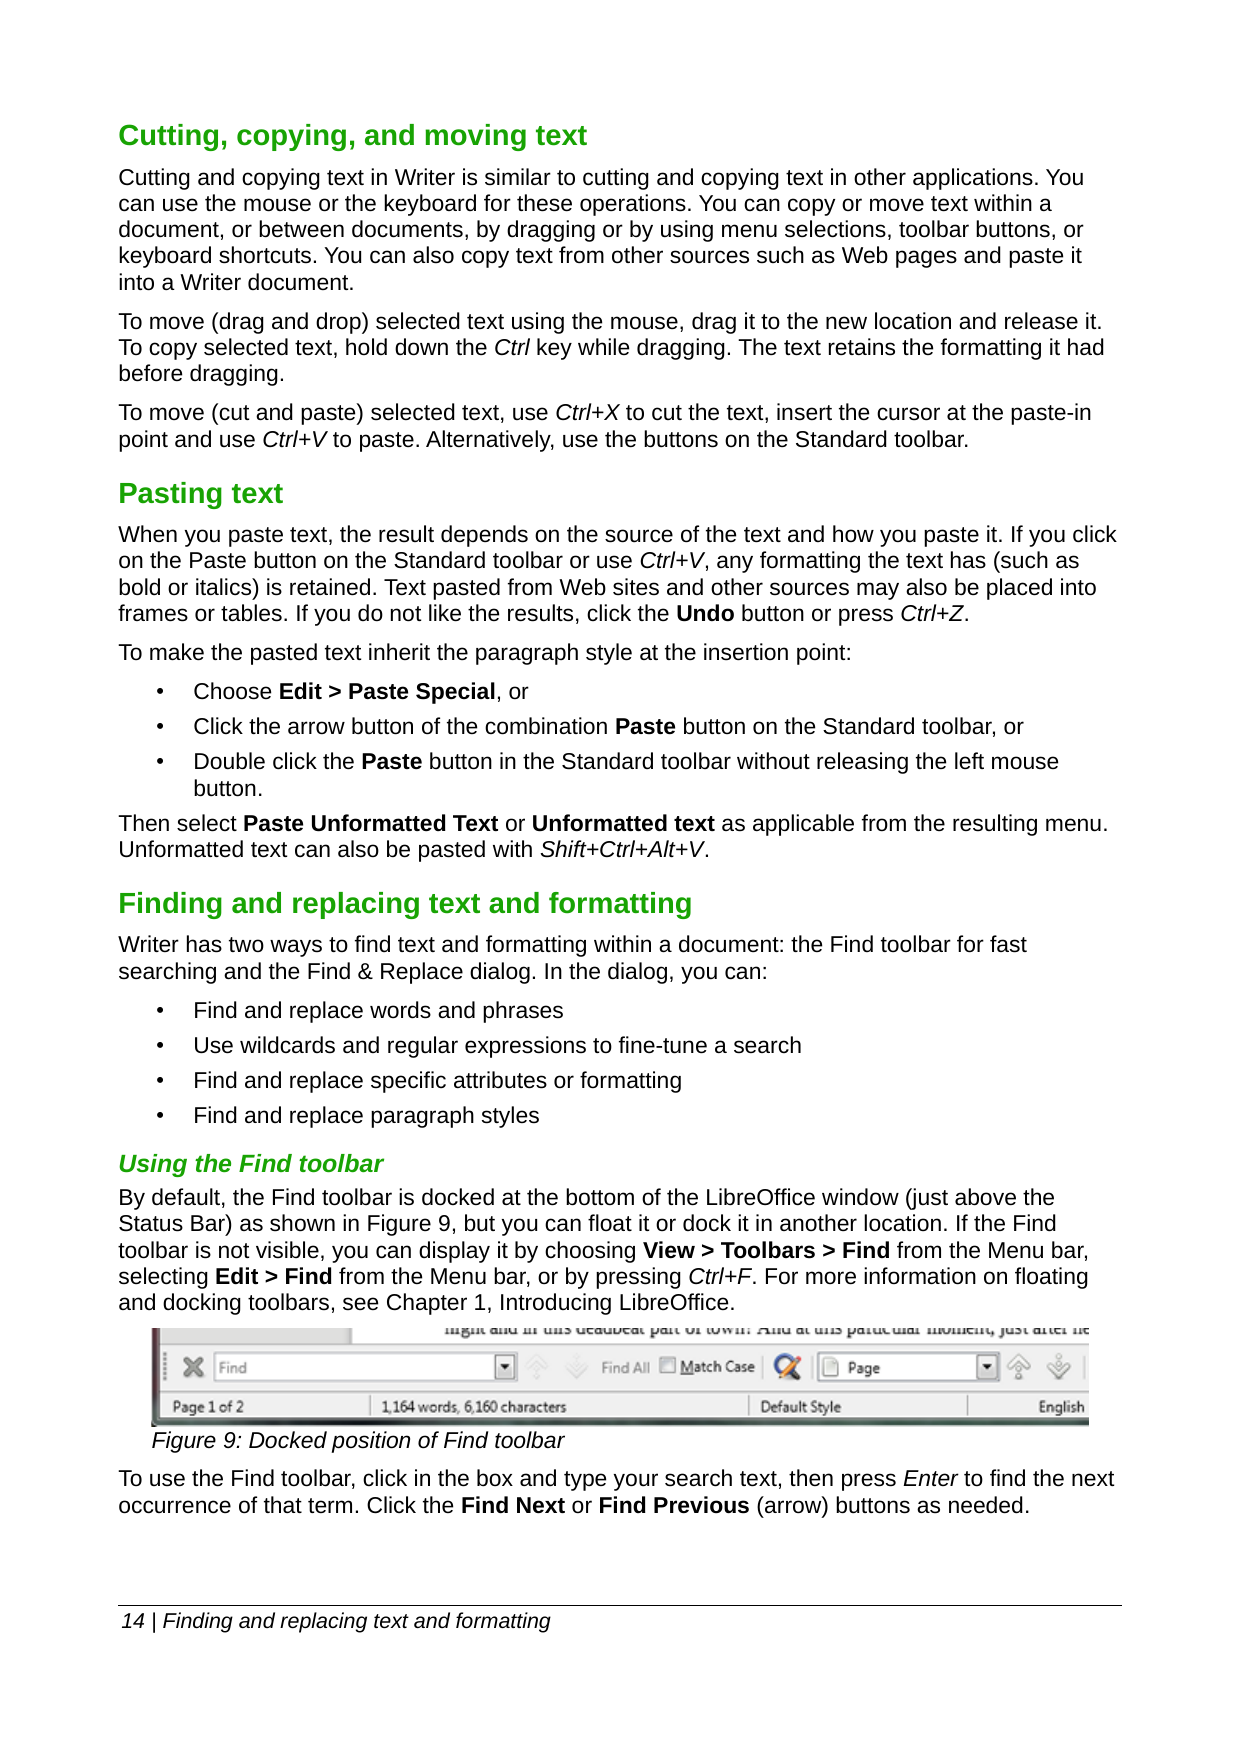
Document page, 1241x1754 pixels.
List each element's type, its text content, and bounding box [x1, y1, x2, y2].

list Choose Edit > Paste Special, or [156, 678, 1122, 704]
picture [151, 1328, 1089, 1427]
text Figure 9: Docked position of Find toolbar [151, 1427, 1089, 1453]
text Then select Paste Unformatted Text or Unformatted text as applicable from the resulting menu. Unformatted text can also be pasted with Shift+Ctrl+Alt+V. [118, 810, 1122, 862]
text Cutting and copying text in Writer is similar to cutting and copying text in other applications. You can use the mouse or the keyboard for these operations. You can copy or move text within a document, or between documents, by dragging or by using menu selections, toolbar buttons, or keyboard shortcuts. You can also copy text from other sources such as Web pages and paste it into a Writer document. [118, 163, 1122, 295]
list Find and replace specific attributes or formatting [156, 1067, 1122, 1093]
list Click the arrow button of the combination Paste button on the Standard toolbar, or [156, 713, 1122, 739]
subtitle Finding and replacing text and formatting [118, 886, 1122, 919]
text To move (drag and drop) selected text using the mouse, drag it to the new location and release it. To copy selected text, hold down the Ctrl key while dragging. The text retains the formatting it had before dragging. [118, 308, 1122, 387]
subtitle Cutting, copying, and moving text [118, 118, 1122, 152]
text By default, the Find toolbar is docked at the bottom of the LibreOffice window (just above the Status Bar) as shown in Figure 9, but you can float it or dock it in another location. If the Find toolbar is not visible, you can display it by choosing View > Toolbars > Find from the Menu bar, selecting Edit > Find from the Menu bar, or by pressing Ctrl+F. For more information on floating and docking toolbars, see Chapter 1, Introducing LibreOffice. [118, 1184, 1122, 1316]
text When you paste text, the result depends on the source of the text and how you paste it. If you click on the Paste button on the Standard toolbar or use Ctrl+V, any formatting the text has (such as bold or italics) is retained. Text pasted from Web sites and other sources may also be placed into frames or tables. If you do not like the results, click the Undo button or press Ctrl+Z. [118, 521, 1122, 626]
list Double click the Paste button in the Standard toolbar without releasing the left mouse button. [156, 748, 1122, 801]
subtitle Using the Find toolbar [118, 1149, 1122, 1178]
subtitle Pasting text [118, 476, 1122, 509]
text To use the Find toolbar, click in the box and type your search text, then press Enter to find the next occurrence of that term. Click the Find Next or Find Previous (arrow) buttons as needed. [118, 1465, 1122, 1518]
list To make the pasted text inherit the paragraph style at the insertion point: [118, 639, 1122, 665]
list Find and replace paragraph styles [156, 1102, 1122, 1128]
list Find and replace words and phrases [156, 997, 1122, 1023]
list Use wildcards and regular expressions to fine-tune a search [156, 1032, 1122, 1058]
text To move (cut and paste) selected text, use Ctrl+X to cut the text, insert the cursor at the paste-in point and use Ctrl+V to paste. Alternatively, use the buttons on the Standard toolbar. [118, 399, 1122, 452]
text Writer has two ways to find text and formatting within a document: the Find toolbar for fast searching and the Find & Replace dialog. In the dialog, you can: [118, 931, 1122, 984]
